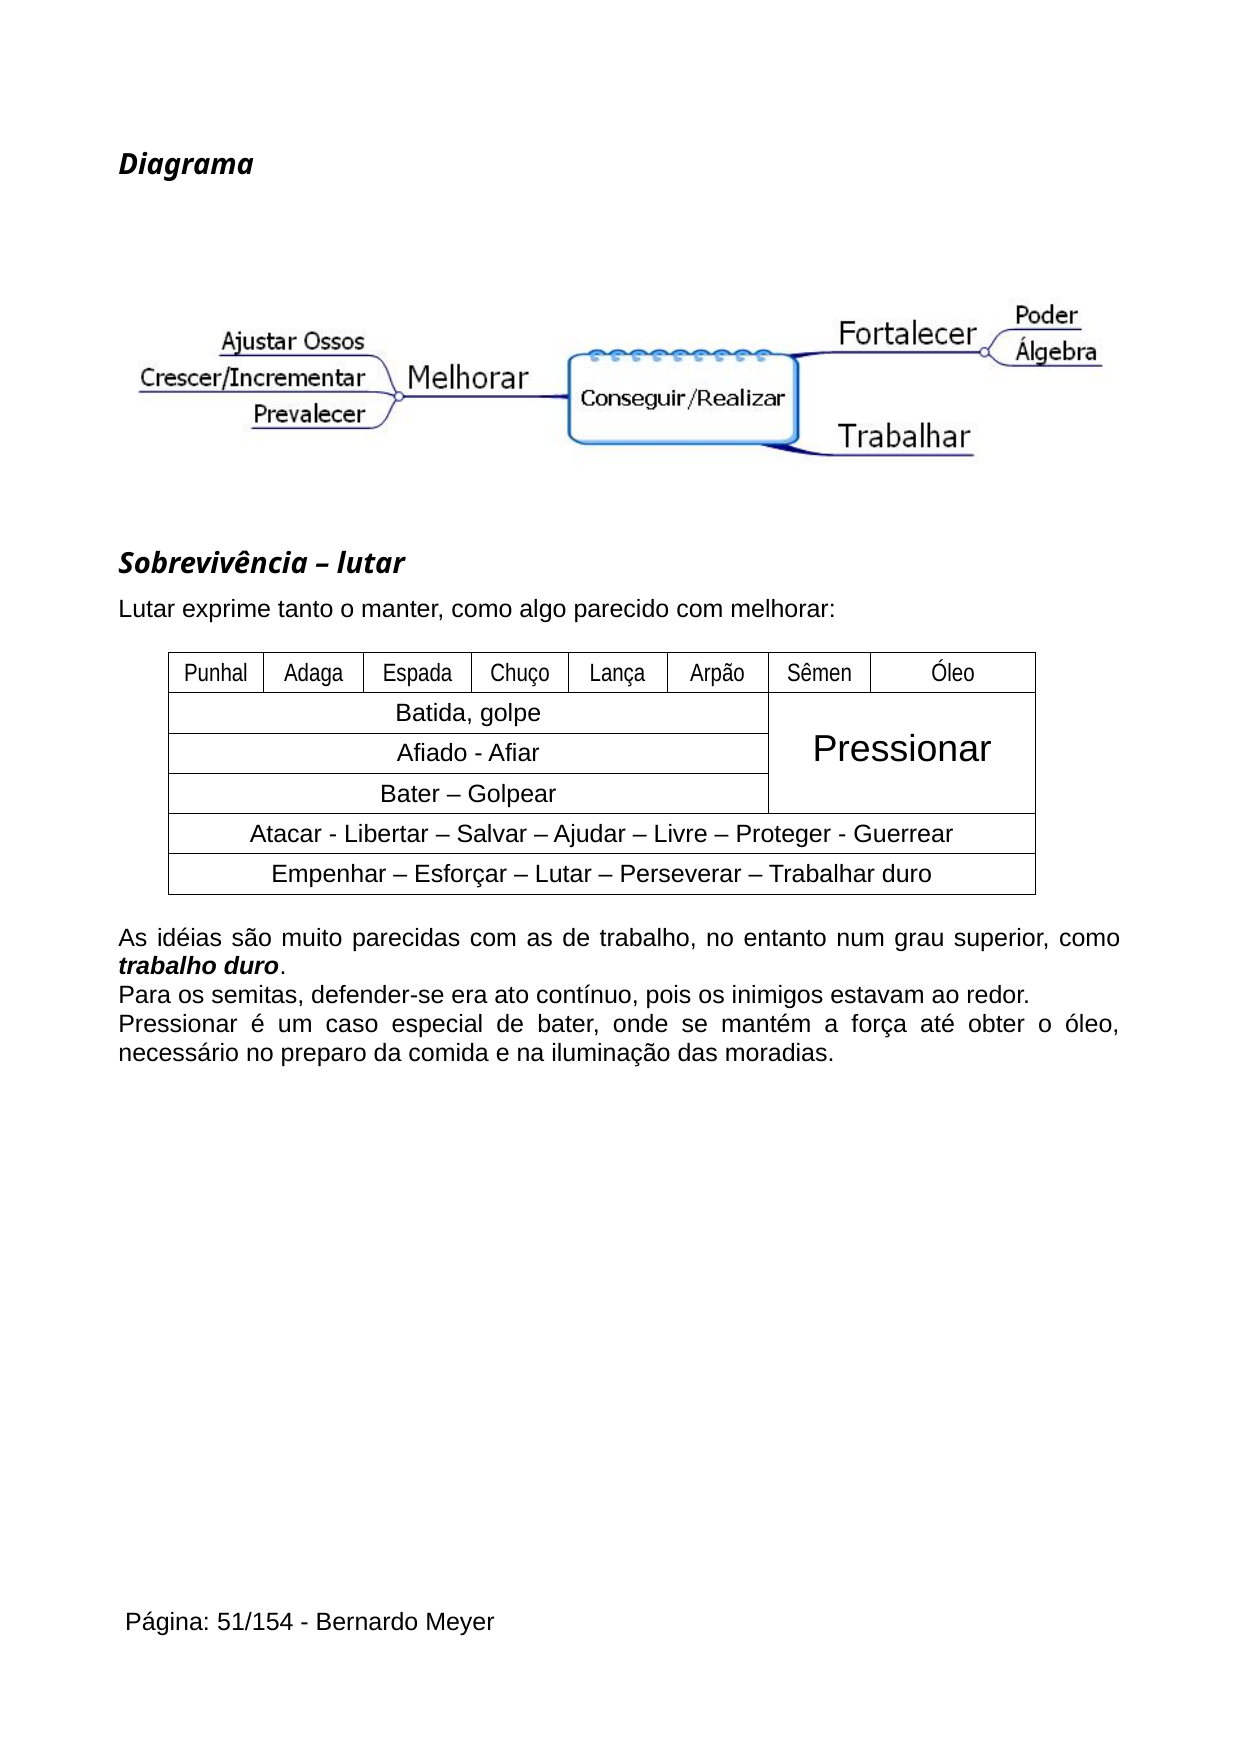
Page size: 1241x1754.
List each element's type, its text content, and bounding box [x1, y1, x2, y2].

table_header Óleo [871, 653, 1035, 692]
table_header Chuço [472, 653, 568, 692]
text As idéias são muito parecidas com as de trabalho, no entanto num grau superior, como trabalho duro. [118, 922, 1122, 980]
table_header Batida, golpe [169, 693, 768, 732]
table_header Punhal [169, 653, 263, 692]
picture [118, 277, 1122, 476]
subtitle Sobrevivência – lutar [118, 542, 1122, 582]
subtitle Diagrama [118, 143, 1122, 183]
table_cell Atacar - Libertar – Salvar – Ajudar – Livre – Proteger - Guerrear [169, 814, 1035, 853]
table_cell Afiado - Afiar [169, 734, 768, 773]
table_cell Bater – Golpear [169, 774, 768, 813]
text Para os semitas, defender-se era ato contínuo, pois os inimigos estavam ao redor. [118, 980, 1122, 1009]
table_header Lança [569, 653, 667, 692]
table_header Sêmen [769, 653, 870, 692]
table_header Arpão [668, 653, 768, 692]
text Pressionar é um caso especial de bater, onde se mantém a força até obter o óleo, necessário no preparo da comida e na iluminação das moradias. [118, 1009, 1122, 1066]
table_header Adaga [264, 653, 363, 692]
table_cell Empenhar – Esforçar – Lutar – Perseverar – Trabalhar duro [169, 854, 1035, 894]
table_cell Pressionar [769, 693, 1035, 813]
text Lutar exprime tanto o manter, como algo parecido com melhorar: [118, 594, 1122, 623]
table_header Espada [364, 653, 471, 692]
